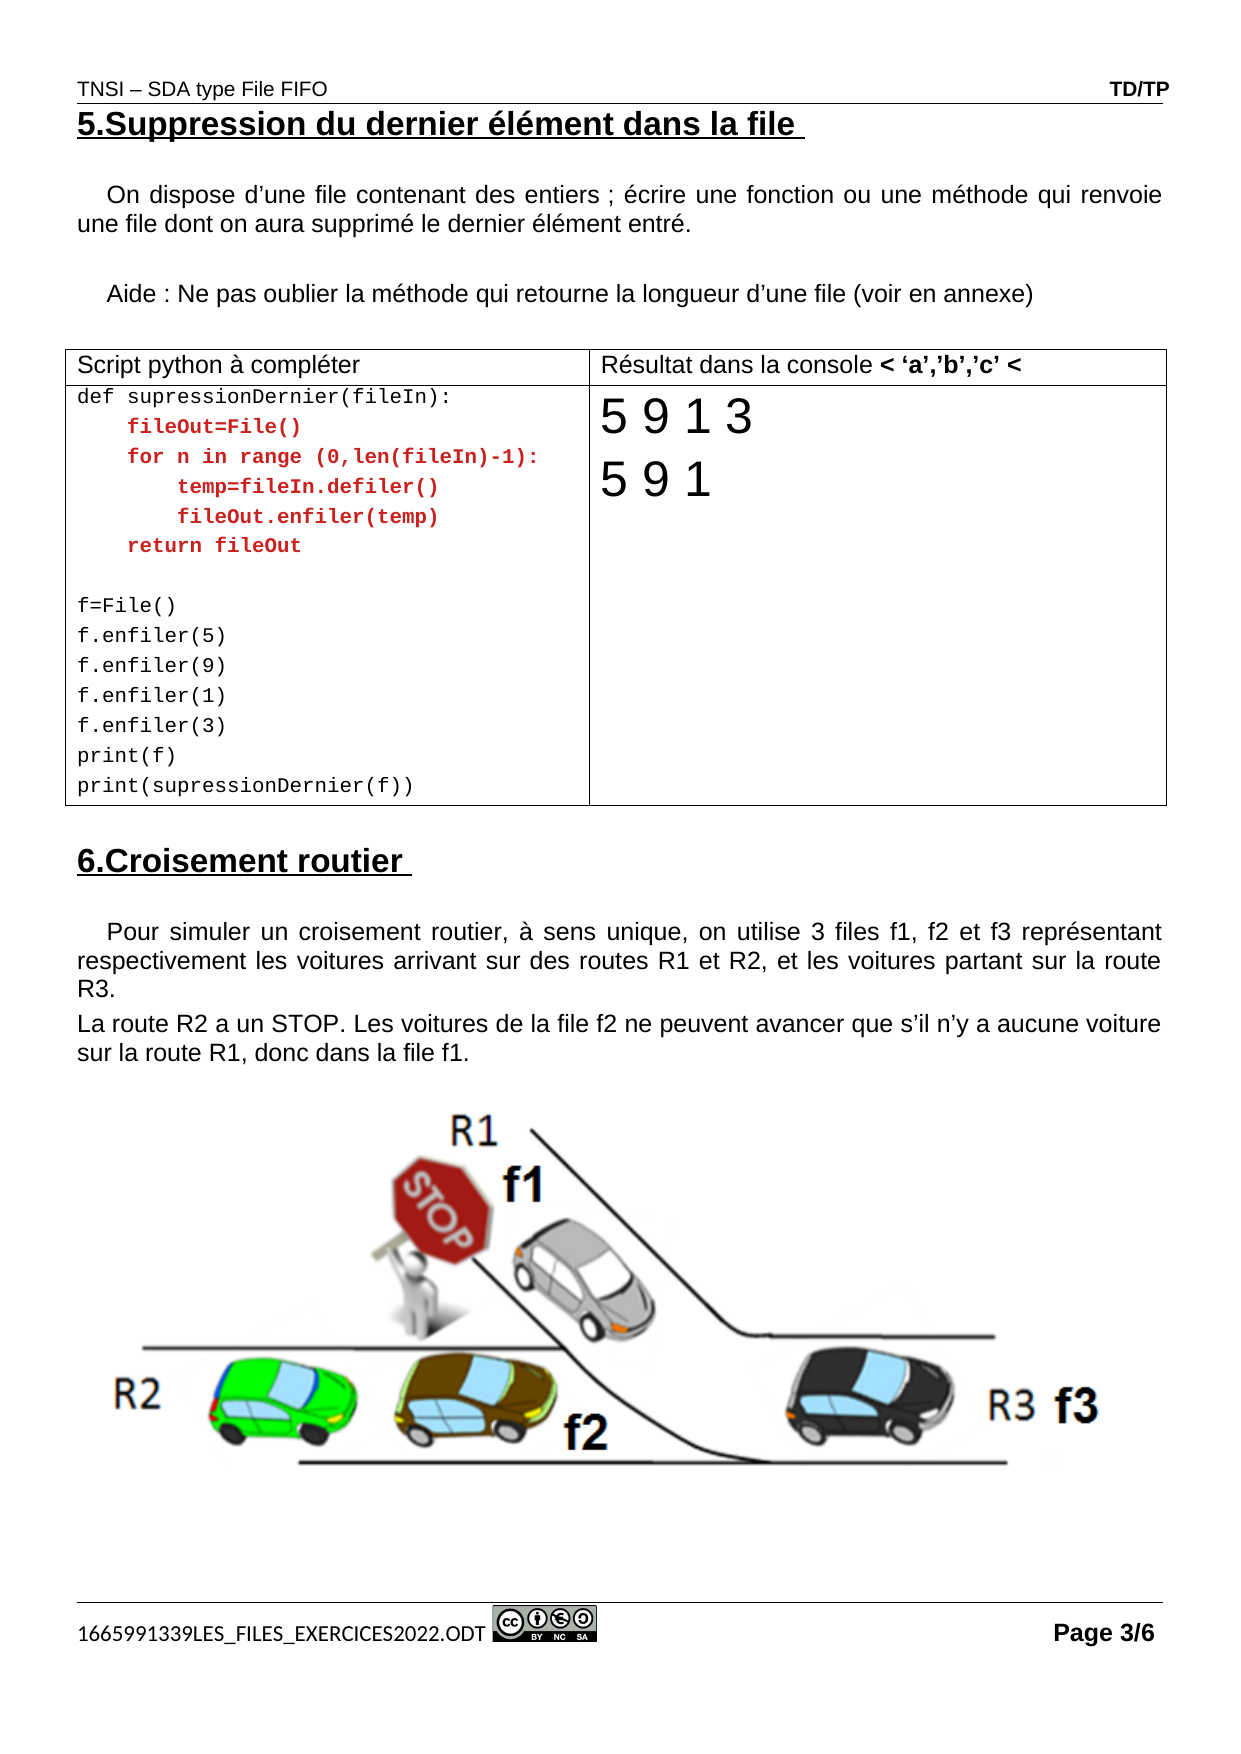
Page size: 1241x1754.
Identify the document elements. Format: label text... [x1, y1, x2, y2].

list Suppression du dernier élément dans la file [77, 104, 1163, 142]
text Pour simuler un croisement routier, à sens unique, on utilise 3 files f1, f2 et f3 représentant respectivement les voitures arrivant sur des routes R1 et R2, et les voitures partant sur la route R3. [77, 917, 1163, 1003]
table_header Script python à compléter [66, 350, 589, 385]
text On dispose d’une file contenant des entiers ; écrire une fonction ou une méthode qui renvoie une file dont on aura supprimé le dernier élément entré. [77, 180, 1163, 238]
table_cell 5 9 1 3 5 9 1 [590, 386, 1166, 804]
picture [492, 1605, 597, 1642]
list Croisement routier [77, 841, 1163, 879]
text Aide : Ne pas oublier la méthode qui retourne la longueur d’une file (voir en annexe) [77, 279, 1163, 308]
picture [106, 1108, 1111, 1469]
text La route R2 a un STOP. Les voitures de la file f2 ne peuvent avancer que s’il n’y a aucune voiture sur la route R1, donc dans la file f1. [77, 1009, 1163, 1067]
table_header Résultat dans la console < ‘a’,’b’,’c’ < [590, 350, 1166, 385]
table_cell def supressionDernier(fileIn): fileOut=File() for n in range (0,len(fileIn)-1): temp=fileIn.defiler() fileOut.enfiler(temp) return fileOut f=File() f.enfiler(5) f.enfiler(9) f.enfiler(1) f.enfiler(3) print(f) print(supressionDernier(f)) [66, 386, 589, 804]
